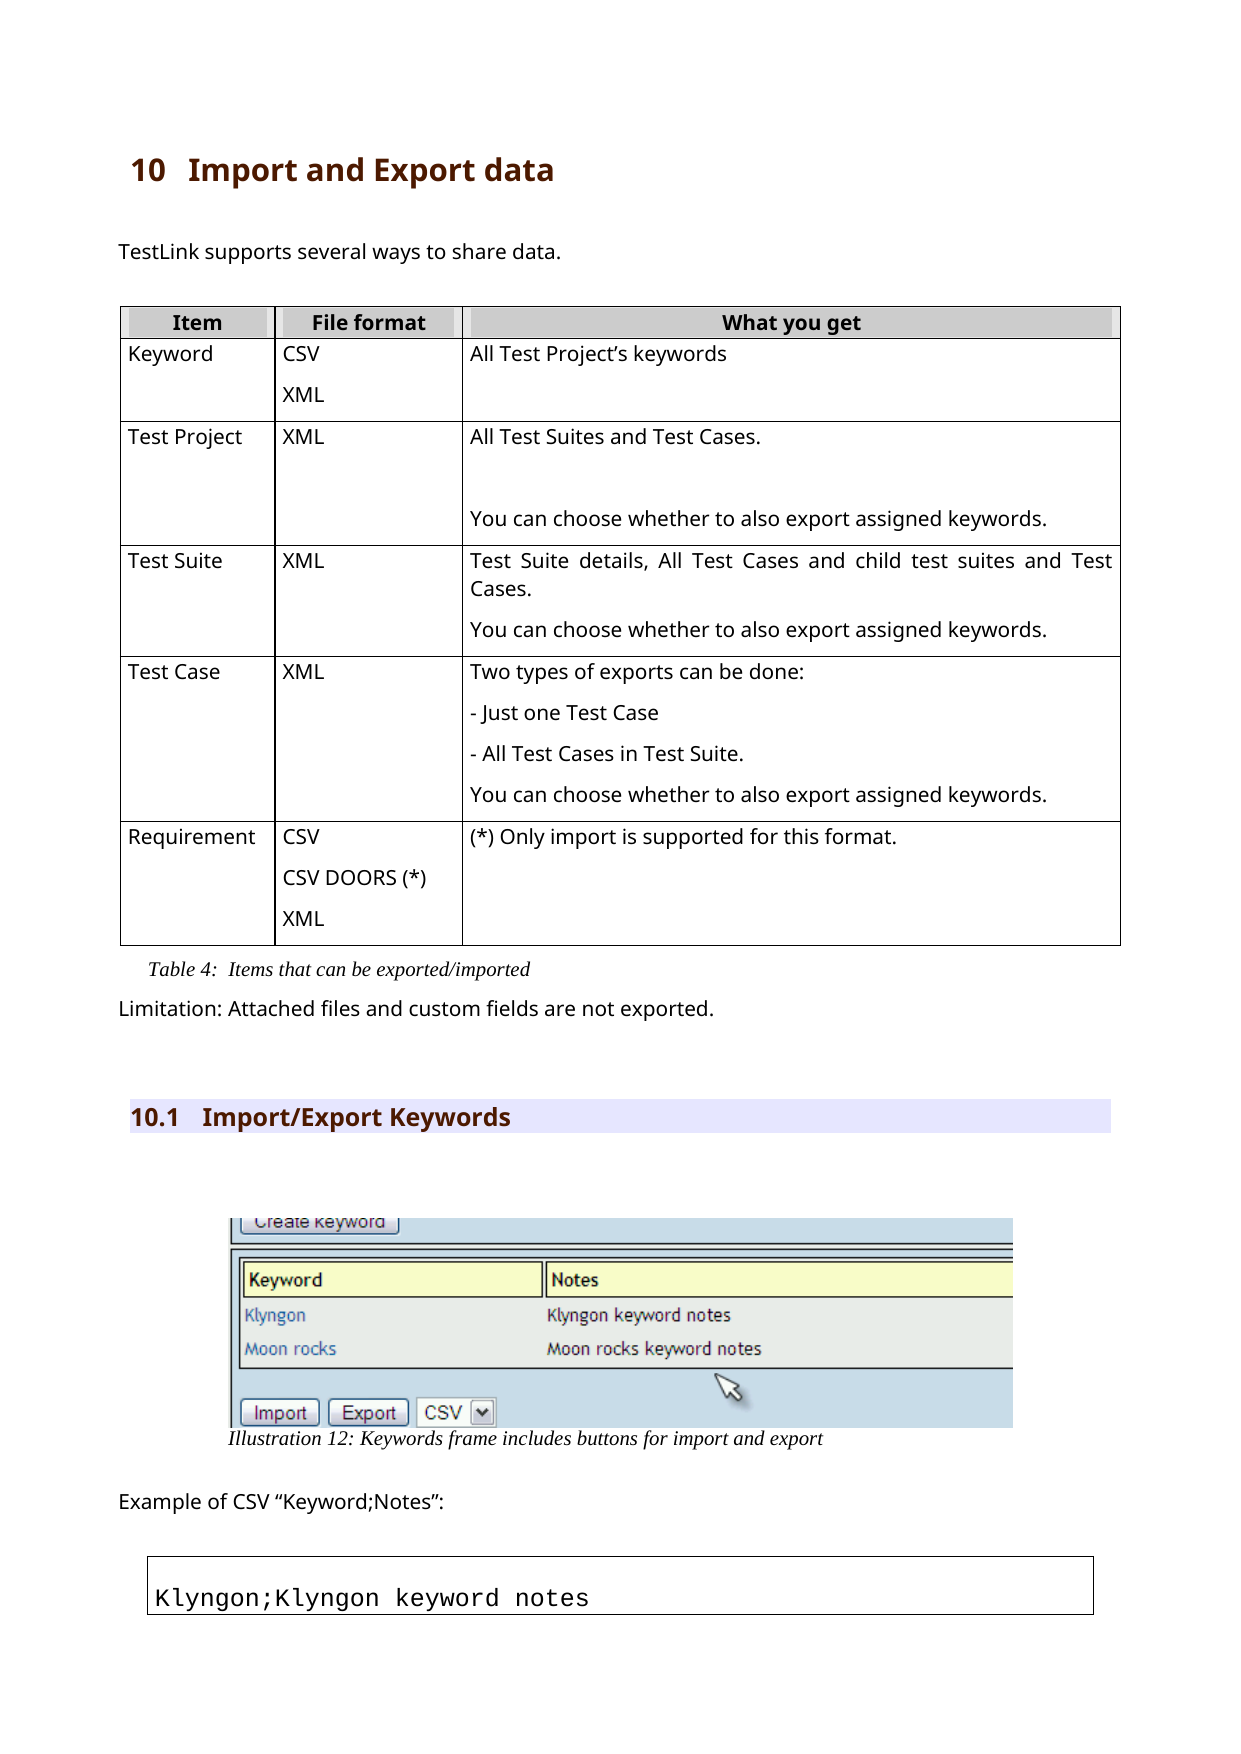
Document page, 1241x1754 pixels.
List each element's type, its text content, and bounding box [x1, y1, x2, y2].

table_cell Test Suite [121, 546, 274, 656]
table_cell Requirement [121, 822, 274, 945]
table_cell Keyword [121, 339, 274, 421]
table_cell Test Project [121, 422, 274, 545]
subtitle Import and Export data [130, 148, 1111, 190]
text Illustration 12: Keywords frame includes buttons for import and export [228, 1428, 1013, 1450]
table_cell (*) Only import is supported for this format. [463, 822, 1120, 945]
table_cell All Test Suites and Test Cases. You can choose whether to also export assigned keywords. [463, 422, 1120, 545]
table_header Item [121, 307, 274, 338]
table_cell Test Case [121, 657, 274, 821]
subtitle Import/Export Keywords [130, 1099, 1111, 1133]
table_cell XML [276, 657, 462, 821]
table_cell CSV CSV DOORS (*) XML [276, 822, 462, 945]
text TestLink supports several ways to share data. [118, 237, 1122, 266]
text Example of CSV “Keyword;Notes”: [118, 1487, 1122, 1516]
text Limitation: Attached files and custom fields are not exported. [118, 994, 1122, 1022]
table_cell XML [276, 546, 462, 656]
text Table 4: Items that can be exported/imported [148, 958, 1122, 981]
table_header File format [276, 307, 462, 338]
table_cell All Test Project’s keywords [463, 339, 1120, 421]
picture [228, 1218, 1013, 1428]
table_cell Test Suite details, All Test Cases and child test suites and Test Cases. You can choose whether to also export assigned keywords. [463, 546, 1120, 656]
table_cell Two types of exports can be done: - Just one Test Case - All Test Cases in Test Suite. You can choose whether to also export assigned keywords. [463, 657, 1120, 821]
table_header What you get [463, 307, 1120, 338]
table_header Klyngon;Klyngon keyword notes [148, 1557, 1093, 1613]
table_cell XML [276, 422, 462, 545]
table_cell CSV XML [276, 339, 462, 421]
